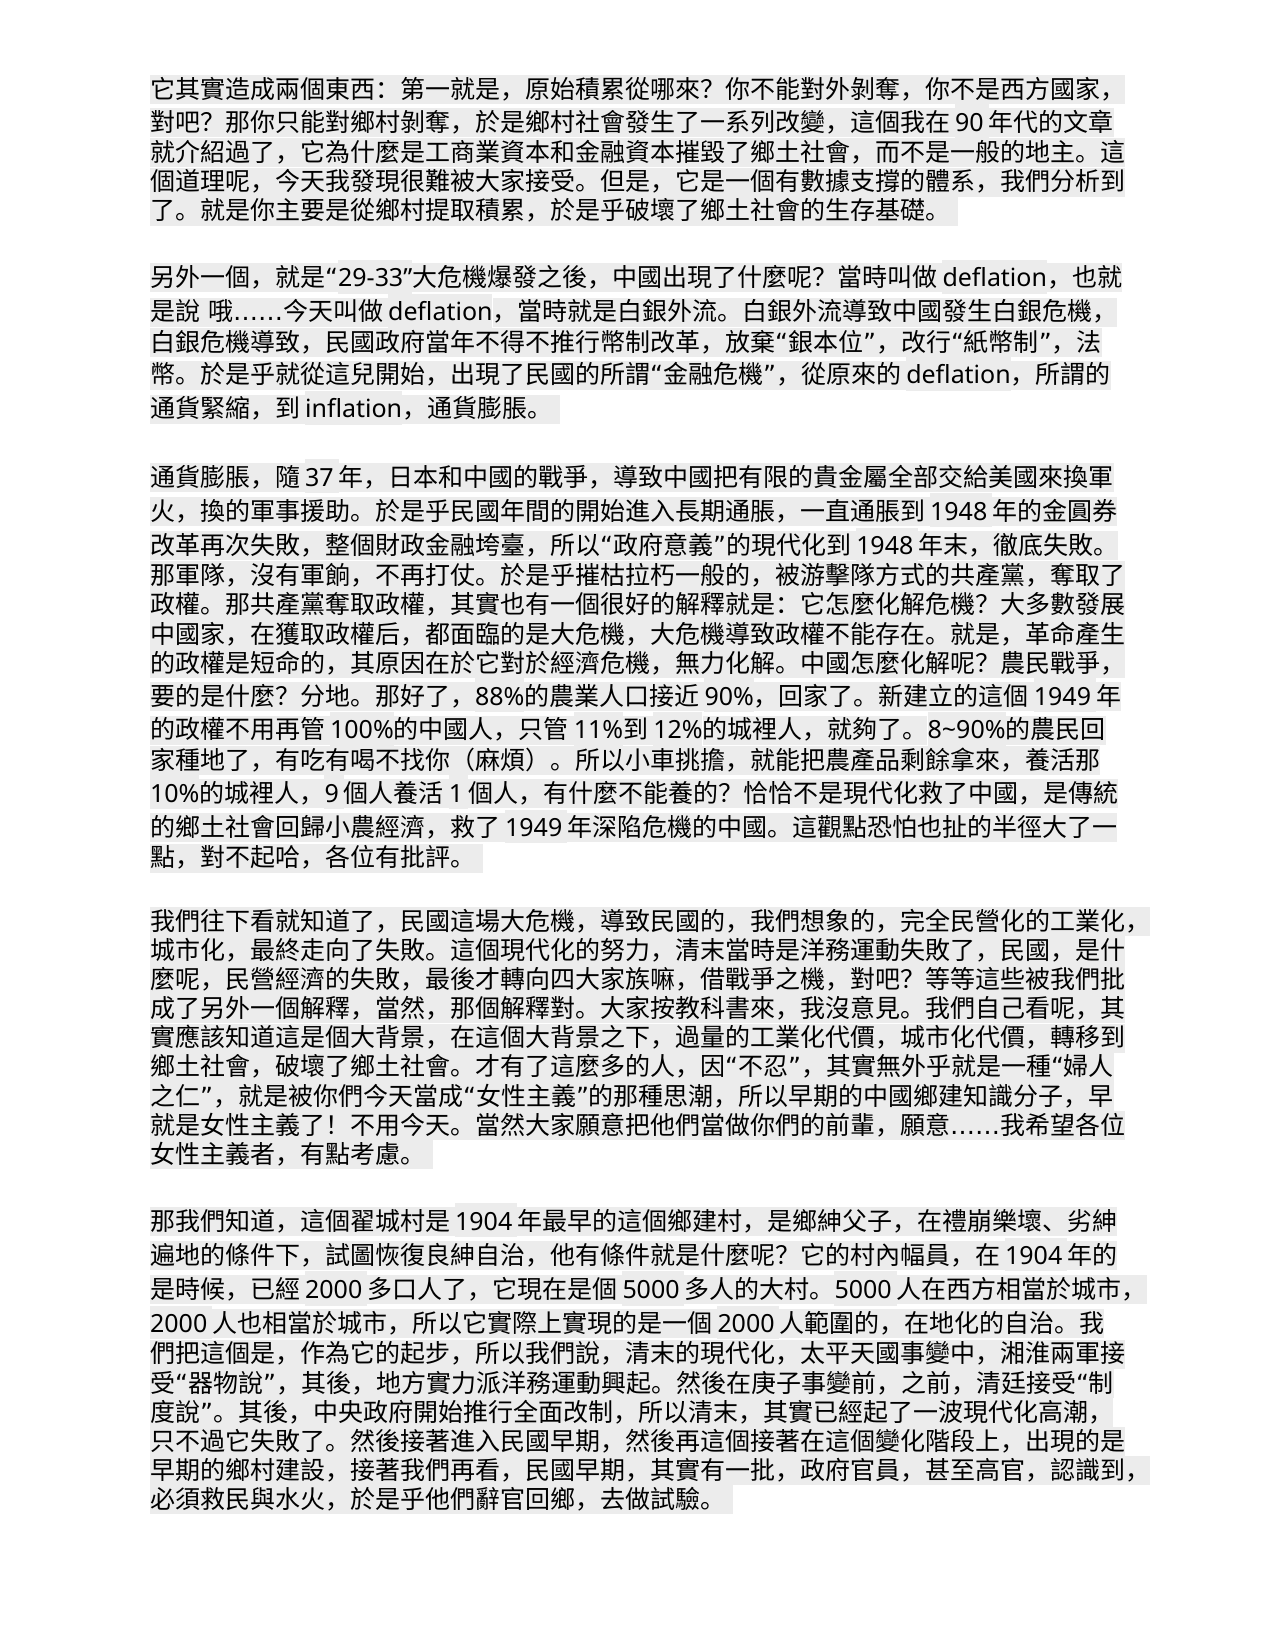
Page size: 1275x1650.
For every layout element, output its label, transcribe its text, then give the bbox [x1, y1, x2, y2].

text 贸易战是双输，而美国的手段和牌远比中国更多，一但开打中国只会更痛，而且根据温教授的成本转嫁论，我严重怀疑美国会通过金融将自身受到的伤害转嫁给中国，苦果难咽。 现在国内网络上不知何来的信心，光是今天股市基金纠纷跳水，身边的朋友都在骂娘。 大陆的媒体自大成风同时自卑到极点很久了，在各大视频网上各种外国人吹捧中国的视频多不胜数，令人摇头。至于环球时报，大陆盛传一句话，只有叫错的名字没有叫错的外号，人送外号叼盘时报，基本就是嘲讽这家报纸非常狗腿。官媒说实话，一惯如此，很多浮夸吹嘘不知是为了愚民还是为了增强民族自信，自习上台之后这种浮夸倾向就更明显了，只能摇头。 ………………………………………………………………………………………… 今天youtube的推送让我发现了漏看的15年温教授演讲，看完深受感动，因此忍不住将第一部分演讲的内容手打了出来。 而最令我感动的其实是第二部分的问答，只是时间有限，把第一部分打完已经耗光了精力。 ………………………………………………………………………………………… https://www.youtube.com/watch?v=8rcMqwqlNBw https://www.youtube.com/watch?v=pcKdUT90g3U 鄉村建設中的中國道路 特別是主流的朋友，對我們這3、40年的改革開放，持意識形態化的評價。我，沒有意見，我說那是您的工作，我的研究呢，只不過是把客觀的情況多多少少做點解釋。說的不對呢，多包涵，多批判。 我相信可能是接受了，特別是主流的朋友接受了，大家願意表示個什麼……但問題是在下一步，在這個生產過剩，在西方表現為因大危機而最終走向戰爭，而戰爭導致二戰最後把所有的生產過剩國家，在歐洲這個小小的半島型大陸上所形成的生產能力摧毀，二戰的勝利者是誰呢？恰恰是具有大陸的幅員遼闊優勢的國家，那就是美國和蘇聯。因為它可以把大生產形成的生產能力轉向內陸建設。 這兩個它行了，就變成二戰以後的雙寡頭地緣政治壟斷，這個地緣政治壟斷，導致所謂“冷戰”秩序。 這一系列的東西，今天仍然被我們的整個思想理論界延續著，並且作為一種“框框”，它很難脫的過去，於是乎從“冷戰”進入“后冷戰”，那就是91年蘇聯解體之後進入“后冷戰”，我們在“后冷戰”又有了20多年的經驗過程，那我們的知識分子們在幹什麼？當你們在強調知識生產的時候，有誰對這樣一個歷史的所謂“宏大變遷”做一個基本的解釋？以使我們的年輕人多多少少有點常識。麻煩就在於大多數人“以為”的那個知識生產，其實是反智的。 抱歉啊，我又……說過了，又得……請大家原諒。 那麻煩在於什麼呢，就這個即使你把這段時間用“冷戰”意識形態和“后冷戰”的意識形態做了一些似是而非的解釋，那往後呢？我們還能摸着石頭過河嗎？不能。 因為前面是什麽呢？是金融化的汪洋大海，金融化是虛擬資本，虛擬資本只有泡沫化，而泡沫化的虛擬資本是以“三性”為生存的特質的。它的基本東西是什麼呢，流動性，金融資本可以在0.6秒之間，完成結算。它的每筆金融虛擬資本的網上交易，可以以毫秒計算，因此它的流動性的那個快速的特點，導致任何實體經濟——資源經濟、自然經濟，無論你們怎麼叫，都在它面前敗下陣來，因為你太長，再短的實體經濟，也是漫長的。那因此，因為它可以流動性，所以它可以短時間內集中性，就造成了，派生出來的，就是流動性所派生的集中性和短期性，這就跟當年的資本主義批判者們所提出的老“三性”，寄生性而導致腐朽性和垂死性，和那個東西呢其實是一致的。傳統政治經濟學到今天的新政治經濟學的無知，是無法理解什麼叫做虛擬金融資本在今天這個社會上的“三性”。那好了，它變成了一個因虛擬資本的快速擴張，而形成了一個像汪洋大海一樣的，你的這麼一個，所謂“前方”，你還能摸石頭嗎？沒有石頭了。 如果說前面，就我們走向生產過剩的這個階段，你最後摸到的那塊石頭還是“羅斯福新政”。那在這之後呢？人家二戰之後，因二戰把所有的西方資本主義國家都打殘了，大家把黃金白銀都送給美國，於是乎美國佔有了全世界60%以上的黃金，它可以發行全球70%的貨幣。至今，它仍然是以70%的儲備貨幣，成為金融資本第一國家。你往前走，你走他那個路，中國要走金融化嗎？嗯？還是要金融化主導的全球化？我們跟得上嗎？看看我們的鄰國，無論是韓國還是日本，還是我們的兄弟台灣，哪個能走的進去？ 在這些問題上，我說我們看看我們21世紀的方向。所以我說，如何去激進化的看待我們的現代化，這仍然是一個大的話題。因此我希望在座的各位，承擔知識生產責任的知識分子們，跟我們一起來思考一下這些重大問題。特別是亞洲，我們是一個原住民的地區，或者叫原住民大陸。為什麼？因為太遠。人家推進殖民化的時候，雖然到這兒來了，但只殖民化了一些小經濟體、小國，比如說亞洲，完全被殖民化的只有菲律賓一家，它被殖民化了400年。日本呢，是打到了，但是日本至今仍然是100%的原住民，韓國100%，整個朝鮮半島100%的單一民族。中國大陸儘管50多個民族，但它是一個原住民的大陸，它並沒有像經歷了殖民化的老俄羅斯，它把各種各樣的少數民族，它遷移。我們是原少數民族仍然在原來的聚居地，我們是原住民的大陸。整個亞洲大陸，包括印度南亞次大陸全部在內都是原住民，你沒有經歷過殖民化，你怎麼可以參照殖民化國家的那些經驗，來改造你自己？！有本事你先把你的人口95%送到太平洋，你再學美國、加拿大、澳大利亞，人家是原住民人口不到5%，包括巴西、阿根廷等等，這些殖民化大陸的這些國家，原住民人口基本上，消滅完了。它才有現在的這些，所謂制度，你再激進，你能把你的原住民都送到太平洋裡去嗎？不僅不能，我們未來還得是15點幾億人的原住民人口，到了那個頂點才能緩慢下降，但就是再下降，你也降不到10億以下。所以各位年輕的朋友，我們這一代人做夢，好不容易算是到了夢醒時分。你們，不要沿著我們的夢魘之路，繼續做下去了。 如果我們真的想像西方那樣，你們今天腦子裡都裝的那些普世話語，先得說，是不是打算先從自己做起，先自裁，我們先把我們的人口減少，到剩下5%，然後你就可以按照那個路走了，前邊這個所謂摸著石頭過河，摸到現在，全球化怎麼全球化？金融化怎麼金融化？少數精英朋友們已經兜里裝著綠卡或者乾脆老婆孩子全送出，他們是裸商裸官裸教授。你們當然也可以裸一把，對吧？這些裸奔出去，這也可以；但是，不太容易。 而因此，我們才說在這百年的激進化的，所謂過程中，有些不那麼激進的人試圖走一條另類的路。那，上一代人走了，我們這一代人呢，試圖有所繼承，有所揚棄，也有所發展吧。 這樣，我歸納一下，我說如何看，我剛才講的那些觀點，我說，1950年代以前，它只不過是一個完全沒有治理能力的被破壞的傳統大陸國家。1950年以後呢，它其實是一個通過所謂“civil war”，我們叫做三次土地革命戰爭，同時也叫做三次獨立戰爭，或者叫國內革命戰爭，哈，你用革命意識形態解釋，它就是革命，你用一般的意識形態解釋，它就是主權獨立的過程。那這三場戰爭打出的結果呢，是一個相對而言，沒-有-嚴-重-外-部-性的主權國家。 我最近在可能會……人老了嘛，你就要出點東西了嘛，所以我最近會出一個，關於發展中國家為何深陷發展陷阱不能自拔，誰也跳不出來，是因為，大多數發展中國家，形成國家政權的過程，形成這個主權的時候呢，它是交易形成的，你們今天大家都相信的“市場經濟解決一切”。 那，當交易形成主權的時候，就交易出了主權外部性，是負外部性；這個負外部性，就往往導致維持主權的經濟資源，被跨國公司佔有，這是大多數發展中國家普遍存在的問題。 於是乎這個所謂“主權負外部性”就使得維持主權的成本仍然是一個交易過程，就是說，當你自己不能支持你的所謂現代財政、現代政體的時候，議會道路啊，總統制啊，然後國防軍制啊，然後這個高等教育西方制啊等等，這些東西這是高成本的。這套高成本不能支持呢，只能拿西方財政，所以大多數，現在被作為“model”的國家，三分之一以上財政，是宗主國給的，不給，就垮；那給的條件就是“聽話”，按我說的做。 因此多數發展中國家之所以爬不起來的原因，就在於它在形成主權的時候，沒有經過慘烈的革命。而中國這個大陸上，它恰恰經過慘烈的革命之後，它形成了一個主權，曾經一度，是去外部性的，現在，當然慢慢在恢復外部性，這個另外再說，這個容易說錯話，所以我們先把它放下。 我們只是告訴大家呢，其實，如果我們看，這個百年的鄉村建設，是伴生著一個非常複雜的，中國形成國家治理主權的這樣一個條件，以及這個條件變化的過程。 那我們把它歸納為三次，我們說呢，早期的，有這個清末民初，也就是說，清朝所形成的傳統國家政權，解體，而民國，試圖照搬西方的國家政體，尚不能成立的這個階段，恰恰是禮崩樂壞，然後鄉村社會，就是一片衰敗。在這種情況下，有以實業救國，或者是以教育救國，或者是以科技救國，但這些救國論基本上是“自上而下”，那主張平民化的鄉村建設恰恰是個“自下而上”。所以它今天被中國這個復興之路國家博物館加了一個展板，叫做“其他救國路線”，指的就是這些打算“自下而上”的，那這部分，我們把它編成了鄉村建設的，這麼一個三次歸納，所以這裡邊做了三次歸納。 第一次是實現它的官民合作，1904年清末起於這個河北的定縣翟城村，遭逢亂世而又鄉村出面維護村級自治，而村自治呢，本身是幾千年的傳統，因此呢，是鄉紳，或者今天我們叫鄉賢了，我們看最近，中宣部部長講，鄉村復興的時候，文化復興，開始講鄉賢治理等等，這些東西呢，（19）04年清末就已經開始，形成了一個起步，那它興于1920年代，其實那個時候20年代什麼呢？民國開始了軍閥混戰，地方割據，在軍閥混戰、地方割據的情況下，都要從農村更多的提取，其實那個時候兵匪一家，過兵如過匪。大量的，所謂“禮崩樂壞”在鄉土社會的發生，是因為良紳，不可能應付兵家的需求，於是乎就“劣紳化”，“劣紳化”就把良民逼成刁民，一旦鄉村治理的鄉賢變成了劣紳，老百姓就變成刁民，這個東西就是鄉村社會的徹底破壞了，那這個時候就有一批人，出來利用當時的地方割據，形成了割據條件下的鄉村建設實驗。這是當年，一直到二戰以後，華西試驗區是最後一個被這些鄉建知識分子所主導的試驗區。它1949結束，這個時候呢，就結束了。而這個早期的鄉村建設的主要骨幹梁漱溟，他沒打成右派，但是，相當于右派吧。晏陽初流亡海外，在菲律賓搞個IIRR。盧作孚自殺，陶行知病逝，黃炎培幸免。因此現在，這個社會上，中華職教社仍然在開展活動，其他的有名無實了。比如像晏陽初研究會，梁漱溟研究會等等，都有，但是，只是勉強維持一些認同這個思想的老同志們，開展一點小活動。 第二次呢我們說，其實是沒有鄉建派的鄉村建設，因爲1950年你實現了跟今天大包干一樣的小農經濟，小農經濟這個分散社會，是無力抗禦任何資本的剝奪的，而我們在1947年就定下來，只要1949建國，你要搞的是民族資本主義。這點呢，當年是清楚的。到1953年呢，大家說社會主義改造，從那兒認爲是進入社會主義，錯了。其實1953年中共中央講的很清楚【我們要搞的是國家資本主義】所以你49年到53年之間是民族資本主義。1953年以後呢，一直到後來叫做國家資本主義。整個，是一個從私人資本的原始積累到國家資本的原始積累，這樣的一個過程。在這個期間，面對高度分散的小農，都有交易費用問題。因此國家主導，形成鄉土社會的組織建設、制度建設，是個必然，如果你懂點傳統政治經濟學用這個東西作爲工具來分析，我們就可以這樣歸納，這段時間的曆史。如果我們另外一個理論也可以歸納出另外一個脈絡，這個無外乎就是，我們借用西方的理論拿來做了點歸納。哪個對哪個錯其實大可不必爭，都不是科學，所以我不堅持什麽，我幹嘛要堅持呢？它不是我們自己的東西，我不過就是借來做了點分析而已，因此我迴避現在所有理論界的鬥爭，誰打我我立刻趴下，告訴你我不值得打，你對了不就完了嗎？我自己不認為我的對啊。當然也出了些書，也發了些文章。你當教授嘛，要不你怎麼能評得上今天的所謂二級對吧？你總得弄，所以這事就是，就這麼弄。對不起。 那我們接著看呢，在這個過程中間，官方主導。從52年毛時代開始，就是在抓農村的組織建設和制度建設，無論是當時的合作社，還是流通體制建設，都跟早期鄉建派們所主張的內容差不多，我甚至應該告訴大家，其實早期鄉建派在40年代做的鄉村建設，重慶也在做，延安也在做，延安是共產黨主導在做，重慶是晏陽初拿了美元在做，做的什麼呢，其實一樣啊。無外乎就是合作社為載體，實現良治，就這些東西，如果你再往前，30年代說，你看無論是宛西的自治還是鄒平的自治，做的也是一樣，基本上都是以合作社為載體，綜合性合作社為載體，實現一個鄉村良治，就這些東西。所以延續下來，到50年代，鄉村是否有可能實現良治，可能啊。因為民眾已經被廣泛動員了，這個世界上幾乎找不出任何一個發展中國家可以全民實現動員的，之後到那個年代，你們注意，中國是婦女就業率全球最高的，接近100%。我們現在的制度遺產導致我們今天婦女的就業率仍然高達84%，全世界第一，哪兒找去？為啥呢？其實無外乎就是當年你們的奶奶們參加了“識字班”。現在大家說起來，你們到老解放區就知道什麼叫識字班，是個識字班，就是解放婦女的。我們把這些東西看起來，你就知道，當一個可以無償得到財產的革命被大多數小資們都接受的時候，那，大家就都被動員起來了。至於這個革命過程中，是否有血腥有暴力，請問這個世界上哪個革命沒有？難道美國的南北戰爭，不是有大量的姦淫擄掠，殘害無辜？不都有嗎？今天我們的很多…嘿嘿…朋友們，當然，我理解你們的於心不忍，想用今天的你我，去重寫昨天的故事。這也算是一種解釋，請你們包容，希望大家以同樣的態度，包容我們。好了，在這個過程中間，我們知道，從50年代形成的組織建設，一直延續，延續到這個國家的工業原始積累完成，什麼時候完成的呢？70年代。當它完成之後，開始進入大生產不再需要從農業提取積累的時候。 農村又恢復了什麼呢，1980年的大包干。大包干的事，和1950年代是一樣的。所以毛和鄧做的事並沒有本質差別，鄧1949年~不是，毛1949年50年給農民分了一回地，鄧1980年又給農民分了一回地。有差別嗎？當然，也可能說有，意識形態可以作不同的解釋。我們說呢，純從財產關係的角度來說，是一樣的。在這個之後呢，又恰恰形成了一次，分散農民，重新做再組織化，再制度化，這兩個東西，又變成了和50年代差不多的東西。只不過，那個年代，資本的力量尚不夠強大。今天，三大資本，力量足夠強大，也因此，我們可以說，當年，你可以有龐大的官方力量推進沒有鄉建派的鄉村建設。今天呢，我們打算自下而上的做，就尤其困難。所以很多人問我說，溫鐵軍你為什麼一天到晚老是微笑著？我說，因為我面對的困難太多，只好微-笑-以-對。你還能怎麼樣呢，你哭？那不是一個男爺們應該的事啊，所以只好笑著。那我們看，我們這個民間為主的，鄉村建設。不僅面對著國內三大資本的崛起，乃至於三大資本過剩，向鄉土社會轉嫁成本的一個歷史過程。 我們也面對著，中國不得不加入全球化，而在全球化條件下，又是全球過剩資本，向資源經濟、實體經濟轉嫁代價，這個代價轉嫁，就被我歸納成了。我到高校工作十年，我就歸納一下這十年，快退休了，歸納一下我的理論到底是什麼。我說叫做，【成本轉嫁論】。它對接的什麼呢，往上對接的是沃倫斯坦的所謂【世界系統論】，或薩米爾·阿明的那個，所謂【依附理論】。這往上加了這兩個東西，它就基本上算是這個半個多世紀的一個思想傳承。當然我不敢這麼太……過，說過了就容易挨批。但總之呢，我們得看到。 其實在金融資本階段，世界金融資本的主導國家已經形成了金融資本的新秩序，形成了一個新的金融資本的核心。這個和沃倫斯坦的理論體系，早期的那個產業資本階段的核心，是有差別的。金融資本階段的核心，已經在2008年華爾街金融海嘯所引發的全球大危機中鍛煉成熟，並且形成了核心。什麼呢？就是1年之前，去年10月份，西方6個主要金融資本經濟體，聯合形成的貨幣互換協定。任何一個國家，這六個體：美國、加拿大、東邊日本、西邊英國、再加歐盟、再加瑞士。這六個，任何一個國家發生所謂，短期的流動性短缺，在沒有其他國家來“背”他，幫他背書的情況下，都會因流動性短時間的短缺，而發生金融危機。但現在，彌平了，為什麼？所有其他國家，你們的流動性，都等於我的流動性。這個協定，非常關鍵。然後是什麼呢？就是以你，沒有流動性短缺的國家的利率，來向我支付。那就意味著，我完全可以隨時燙平金融資本階段，因流動性短缺而發生的金融危機，於是乎，新核心形成，在它之外的，就是所謂“半邊緣”。你認同我的普世價值的意識形態，按我的要求構建你這個國家的制度，那就叫做“金融無邊疆”，我隨時可以來，把你的資源產生的收益，歸我佔有。在這種條件下，你可以作為半邊緣，或者叫做半核心，那取決於你的實際大小。而剩下的，不認同的，像中國這樣的，仍然構築金融高邊疆的，當然現在他也在慢慢的降低，甚至準備……放開。仍然構築的，你用你自己的本幣，來貨幣化你的資源資產；用你自己的資本市場，來資本化你的產業經濟的這些國家，你就叫做，一定得被邊緣化。如果你們成了，這個世界沒秩序了，金融資本的核心就會崩潰。所以，你們看到的所有的大片，其實背後都有一種“危機感”。……它什麼時候崩？只要你撐住了，它一定崩。麻煩就在於，我們現在，撐不住。好了，這些也不多講，這個講起來太複雜。但總之告訴大家，只要你在這樣的一個全球化的代價之下，它的成本會不斷地向你轉嫁，那你的實體經濟和資源經濟就很難維持。除非，你形成了一個自下而上和自上而下的，這兩者之間，能夠良性互動的，叫做善治。 它是否就是今天，西方給定的，這套普世話語？我，說不好，但總之，我們在試。所以，我們看，這個當年知識分子們他們做的事情，這個，大家看現在這張照片，這就是我們05年的這個鄉村建設的會議。當然，現在比當年早期人要多得多啦，我們現在成千上萬的青年學生加入其中，200多所高校，大概已經加入到支農活動中的青年學生已經20多萬。那，這個，歷史上前所未有的這種動員，形成的這樣一種運動，我們繼承的仍然是前輩的思想，晏陽初講：【我們不願安居太師椅上，空作誤民的計劃，才到農民生活里去找問題，去解決問題。我們希望拋下一切東洋眼鏡、西洋眼鏡、都市眼鏡，換上一副農夫眼鏡。】，因為農夫眼鏡現在是最大程度的接受轉嫁代價的那部分群體，就是換一副他們的眼鏡，才能看清楚這個世界，它的成本是怎樣逐級轉嫁的，遞次轉嫁到鄉土社會。那，在這種情況下，我們的知識生產，我們的教育，被當年的陶行知早就批評過了—— 他說：【中國鄉村教育走錯了路！他教人離開鄉下向城裡跑；他教人吃飯不種稻，穿衣不種棉，做房子不造林；他教人羨慕奢華，看不起務農，他教人分利不生利；他教農夫子弟變成了書呆子，他教富的變窮，窮的變得格外窮；他教強的變弱，弱的變得格外弱。 】 （19）26年，當年陶行知先生的教誨，今天，不知道還適不適用，我們，反正還是記得的好。 那在我們這些人中間，有的已經去世了。這個就是當年，到各個高校去發動青年下鄉的劉相波（1968-2011），他不願意人家叫他老師，所以他就把劉老師改成了“劉老石”，他願意做一塊鋪路石，他說【青年是用來成長的，老師卻是用來犧牲的。】 在座的，我們有梁漱溟鄉建中心的年輕人，他們就是他的傳人。他呢，天津青院的老師，被青院的老師們叫成“劉老講”，因為老下鄉，所以沒有“paper”，所以不能提副教授，長期老講師。最後實在沒辦法，到我這來讀博士，想……想給他改換門庭。結果，讀博士期間去世了。雖然我仍然是微笑的在說他，但其實為失去這樣一個助手呢感到非常沉痛；但是，我相信……他也跟我一樣，其實每天都笑著。我們往下在……再就是對所謂的第一次鄉建的概括。 （19）04年到（19）49年，差不多有小半個世紀的鄉村建設。它其實是當時，這個國家的混亂狀態，那我們所謂，和一般的所謂“救國理論”不同的是我們堅持“救民”，不是今天的，是百年來的它的一個，一向的一個……一個目標。它就是說，只能做平民化自下而上的那種鄉村建設。我們在中國，越來越多的承載全球危機、轉嫁成本，於是乎就越是，就是梁漱溟說的【他毀，遠遠不如自毀】。越多的接受全球化成本轉嫁，就越多的出現自毀。這個辯證關係，其實仍然是這樣的。那這個過程中間，你所做的努力，未必都是成功的。往往可能大家，眼淚多餘歡笑，但那又有什麼？千萬不要庸俗的把井蛙眼裡的成王敗寇，當成是真實的歷史。這點呢，我是，特別提醒一下。 那鄉村建設，當年，民國年間有600多個團體，1000多個試驗區。我們今天還達不到當年的那個規模，但是，也還算是有點，成績了吧。 那我們現在呢，把這個張謇當時在南通所做的南通試驗，歸納入到最早的鄉村建設試驗。它是一個，完全在地化的試驗過程，它把所有產生的收益。其實我們今天做的另外一套理論體系，我們叫做“總租”理論。它無外乎是，把所有，這個地區，形成的，所謂產業收益，全都用於當地的福利建設、教育建設、基本建設等等。因此呢，張謇早年的南通試驗區，相對來講，我們把它叫做“縣治”的成功。同理，盧作孚在重慶北碚鎮，所做的北碚實驗區，叫做鎮治試驗。梁漱溟在鄒平做的，我們叫做村治試驗。無外乎是縣、鄉、村，三級的治理試驗，它為國家治理，提供了基礎。因此我們現在之所以能拿到“國家重大”，就在於我們強調國家安全的治理基礎，是鄉土社會。那當年，這是，這個，早年這個南通試驗區的一些情況。這個張謇就是欽定第一甲第一名的清末狀元，他後來當了部長，然後辭官回鄉，回到南通，建立了南通試驗區。這個，整個大的鄉建，當年的背景，其實有很重要的情況請大家注意，其實“29-33”大危機對中國當時民國正在蓬勃興起的現代化，也就是“工業化+城市化”，是一個非常重大的挑戰，是因為‘黃金經建’這是民國史上非常有名的，這個十年發展過程。 它其實造成兩個東西：第一就是，原始積累從哪來？你不能對外剝奪，你不是西方國家，對吧？那你只能對鄉村剝奪，於是鄉村社會發生了一系列改變，這個我在90年代的文章就介紹過了，它為什麼是工商業資本和金融資本摧毀了鄉土社會，而不是一般的地主。這個道理呢，今天我發現很難被大家接受。但是，它是一個有數據支撐的體系，我們分析到了。就是你主要是從鄉村提取積累，於是乎破壞了鄉土社會的生存基礎。 另外一個，就是“29-33”大危機爆發之後，中國出現了什麼呢？當時叫做deflation，也就是說 哦……今天叫做deflation，當時就是白銀外流。白銀外流導致中國發生白銀危機，白銀危機導致，民國政府當年不得不推行幣制改革，放棄“銀本位”，改行“紙幣制”，法幣。於是乎就從這兒開始，出現了民國的所謂“金融危機”，從原來的deflation，所謂的通貨緊縮，到inflation，通貨膨脹。 通貨膨脹，隨37年，日本和中國的戰爭，導致中國把有限的貴金屬全部交給美國來換軍火，換的軍事援助。於是乎民國年間的開始進入長期通脹，一直通脹到1948年的金圓券改革再次失敗，整個財政金融垮臺，所以“政府意義”的現代化到1948年末，徹底失敗。那軍隊，沒有軍餉，不再打仗。於是乎摧枯拉朽一般的，被游擊隊方式的共產黨，奪取了政權。那共產黨奪取政權，其實也有一個很好的解釋就是：它怎麼化解危機？大多數發展中國家，在獲取政權后，都面臨的是大危機，大危機導致政權不能存在。就是，革命產生的政權是短命的，其原因在於它對於經濟危機，無力化解。中國怎麼化解呢？農民戰爭，要的是什麼？分地。那好了，88%的農業人口接近90%，回家了。新建立的這個1949年的政權不用再管100%的中國人，只管11%到12%的城裡人，就夠了。8~90%的農民回家種地了，有吃有喝不找你（麻煩）。所以小車挑擔，就能把農產品剩餘拿來，養活那10%的城裡人，9個人養活1個人，有什麼不能養的？恰恰不是現代化救了中國，是傳統的鄉土社會回歸小農經濟，救了1949年深陷危機的中國。這觀點恐怕也扯的半徑大了一點，對不起哈，各位有批評。 我們往下看就知道了，民國這場大危機，導致民國的，我們想象的，完全民營化的工業化，城市化，最終走向了失敗。這個現代化的努力，清末當時是洋務運動失敗了，民國，是什麼呢，民營經濟的失敗，最後才轉向四大家族嘛，借戰爭之機，對吧？等等這些被我們批成了另外一個解釋，當然，那個解釋對。大家按教科書來，我沒意見。我們自己看呢，其實應該知道這是個大背景，在這個大背景之下，過量的工業化代價，城市化代價，轉移到鄉土社會，破壞了鄉土社會。才有了這麼多的人，因“不忍”，其實無外乎就是一種“婦人之仁”，就是被你們今天當成“女性主義”的那種思潮，所以早期的中國鄉建知識分子，早就是女性主義了！不用今天。當然大家願意把他們當做你們的前輩，願意……我希望各位女性主義者，有點考慮。 那我們知道，這個翟城村是1904年最早的這個鄉建村，是鄉紳父子，在禮崩樂壞、劣紳遍地的條件下，試圖恢復良紳自治，他有條件就是什麼呢？它的村內幅員，在1904年的是時候，已經2000多口人了，它現在是個5000多人的大村。5000人在西方相當於城市，2000人也相當於城市，所以它實際上實現的是一個2000人範圍的，在地化的自治。我們把這個是，作為它的起步，所以我們說，清末的現代化，太平天國事變中，湘淮兩軍接受“器物說”，其後，地方實力派洋務運動興起。然後在庚子事變前，之前，清廷接受“制度說”。其後，中央政府開始推行全面改制，所以清末，其實已經起了一波現代化高潮，只不過它失敗了。然後接著進入民國早期，然後再這個接著在這個變化階段上，出現的是早期的鄉村建設，接著我們再看，民國早期，其實有一批，政府官員，甚至高官，認識到，必須救民與水火，於是乎他們辭官回鄉，去做試驗。 其中比較著名的是第一個臨時大總統黎元洪，它的秘書姓孫，就到了定縣，發現了翟城村這個村治樣板，於是乎他整個定縣推廣，到1914年，民國之初的第三個年頭，定縣就成了民國的村治模範縣。接著大家看，孫中山的秘書，叫黃展云，他是國民黨的省委書記，福建省黨部書記辭官不做，到福建長樂，現在叫長樂市長樂營前村，去做這個營前模範村。他的做法和張謇一樣，無外乎是把營前村這個村域範圍內，它兼併了周圍兩個村，形成的所有收益，用於本地的社會開支，非常穩定，但他被人構陷，接著，也就把他的權利剝奪了。那第三位是，馮玉祥，他的副官，實在這個河南信陽，創辦的是這個村治試驗區，也相對來講還算是比較成功吧，因為周圍那地方，“三不管”地方，土匪橫行能實現村裡的自治就已經不錯了，但因為他得罪了當地官匪一家、兵匪一家的勢力，於是他被暗殺了，然後那看過他這個地方，幫他搞過的梁漱溟，就當時馮玉祥，中間呢有一部分是韓復榘，韓復榘叛變了馮玉祥，投了蔣介石，被任命為山東省主席。他治理山東省，用的是梁漱溟從宛西拿來的經驗，形成的是鄒平試驗區，我們如果看民國早期這個政府以善治為目的而推行的割據條件下的的制度試驗，都是以鄉村的，在地化治理為主要內容的。那好了，我們看，這是黃展云，在福建長樂，這就是他當年，早期建的這個商業街。就跟我們現在地方政府搞招商引資開發的情況是一樣的，所以他建立的一個營前模範村，只不過它的收益，留在當地了，不是被剝奪，被資本佔有而已。 那宛西試驗區，以及其他的這些試驗區，包括延安，所以下邊加了句話：1940年代，延安和重慶都在農村成功的開展了，減租減息為前提，綜合性合作社為載體的鄉建運動。不論何種意識形態，什麼黨派，到鄉土社會，你要面對的是，傳統鄉土社會，方子，只有一個，意識形態，你們可以規避。那鄉村建設的主要流派，客觀評價，大家可以查書，有大量的各種各樣的解釋。那接著我們看，像鄉建中的一個，非常重要的一個部分。那接著我們看，像鄉建中的一個，非常重要的一個部分，就是梁漱溟當年所做的事情。今天你們看，我們很多地方政府搞得辦公大廳，把多個部門集中到一塊兒。這事，梁漱溟30年代早就干了，這就是他當年的，合室辦公，整個縣的所有部門集中到一間屋子裡邊，就在這辦公，別讓老百姓跑那麼多衙門，這當年就干了。它的所謂村治試驗的成果，他跟毛澤東在延安，有過徹夜長談。到底如何建國，如何維持中國這樣一個“並非西方意義的階級社會”的社會存在，這個當年他們就談過。所以我們很那說，毛澤東完全是按照你們今天所說的意識形態，西方所謂共產主義意識形態來操作，很大程度上，這些交流都是有用的。那我們再看，當時的，其他的，各地的鄉村建設，這個圖片是，也跟我們今天一樣，為了訓練青年人，就是當年盧作孚在北碚辦學校，組織民團中的青年，讓他們去鍛煉體魄，去參與各種公益活動，去勞動。 這些事情呢，在當年都已經是廣泛開展了，那接著我們看，這個，中國工業化，就是，進入新的一輪工業化，是從1950年開始的，因朝鮮戰爭，給中國，天上掉下個林妹妹，蘇聯人把，重工業、裝備工業，轉移到了中國，就中國突然就在不能有工業化條件下，突然有了那就……對不起啊，稍微加快一點[主持人遞了張字條]。就那個年代呢，為了“方便”從農村佔有剩餘，推進了農村的組織化，所以你們看，後來，知道工業化完成，才對農村“去組織化”，就是當代的改革叫做“去組織化”，而50年代的改革叫做“農民的組織化”，直到高度集體化的這種高度組織化。目的，在於服務于國家工業資本，方便的從農業提取剩餘，所以你們怎麼解釋，經濟的過程其實就是這麼簡單。額，意識形態可以解釋成不同，所以溝口熊三先生有一句很著名的分析，解釋當時的，民國年間的鄉建和新中國建立以後的制度建設。他說：【兩條道路雖然在中國是否存在階級這一革命的基本問題上，是相互對立的，毛和梁在這個問題上有對立，但在建立新中國的局面下，卻顯現出猶如兩根稻草被捻成一根繩子般的協調。】這個講的很清楚，所以毛當時讓梁（19）50年到四川去觀摩土改，梁在那兒，一去以後大喜過望【當年我們要做的事情你們都做了。】所以梁當時是擁護毛的土改政策，他在合作社組織化向城市做【過大】的剩餘貢獻上，跟毛發生了衝突。但在此之前，在土改問題上，它是一致的。 那我們看，這兩張圖，其實表達的是民國和新中國這兩個不同的原始積累。最大的不同就在於，1950年以後完成了工業化最難過的那關，就是資本的原始積累，形成了工業化大生產，那就進入了福特主義和凱恩斯主義這個階段，那我們看這個階段，其實也靠了四次外資，但大多數發展中國家外資進入都導致這些國家出現嚴重的外債，要麼就不還，不還就導致國際關係破裂，要麼你還，就陷入深重的經濟危機之中——中國是怎麼過來的？我們每次外資，都導致經濟危機，經濟危機都向農村轉嫁，所以共三次上山下鄉，每一次都是城市危機不能就業，把不能就業的年輕人送到農村去。我是第二批，1968年下鄉的。我們算下來呢，這三次上山下鄉，我們從城市向農村轉移了4000多萬不能就業的勞動力。到1980年以後，這些人得回來，城市又遭遇危機，1980年大危機發生的時候，我們當時叫做待業青年。總數多少？4000萬。 歷史是驚人的相似，毛時代，有4000萬知識青年下鄉，鄧時代一開始，就4000萬待業，其實就是失業。這個世界上，西方國家，任何一個，挑出來，可曾有過4000萬以上的失業？我們有，我們不僅有這次，就是當鄧不能再用上山下鄉解決青年失業的時候，我們4000萬待業。接著，就是8~90年代的4500萬國企職工下崗，也叫待業，其實就是失業，但你就是這個叫法，因此，我高度評價做意識形態工作的同志他們的成就。 那接著我們說，其實，我有本書叫《八次危機》，去年出版的，就把中國，從1950年以來，60年的發展過程，歸納做八次週期性的經濟危機，有關文章，現在已經開始被翻譯成其他的文字，人們開始去理解了，啊，鬧了半天，它並不特殊。它只是一個，因大量引入了外資，而不得不還債，因還債引發赤字，因赤字引發投資不足，投資不足引發不能就業，怎麼解決的問題而已。我們解決就是因為有龐大的農村，承載了危機代價，他是一個“labor庫”，就是一個勞動力蓄水池，城市是一個“capital庫”，資本池，資本池的代價，不由資本自己承擔，而是轉嫁給了其他，這就是中國所謂成功的，秘密。並不奇葩，無他，但轉移了而已。好了，那我們看近當代，50年到80年，難道不也是，在這個你們看，0這條橫線之上下，出現過多次劇烈波動，幾乎每一任領導上台，都會遭遇到一次經濟危機，只不過，被我們，這個意識形態工作的同志把它解釋成了從一個勝利走向另一個勝利。這也對，到處鶯歌燕舞啊，那實際上呢，我其實覺得，你能度過危機，本身就是可貴的世界經驗啊。這才是中國人真正值得拿到世界去自豪的東西，為什麼我們不說？ 這我也覺得奇怪，當然，留給年輕人哈，慢慢你們去說。所以我說，每一次波動，你看都是類似的，那我們把它解釋，這是每一任領導人，他都會遭遇到一次波動，但這個時候因為你已經有工業化了，可以用大生產所形成的的資本投資能力，來解決經濟危機。這些我們就不多說了，但這個過程中間形成的是，中國工業，城市工業如何從農業提取原始積累，這些書上都有，大家有興趣把《八次危機》找來一看，全都有，這不多解釋了。 那我們說呢，講講這個建國以後第二次鄉建的內容。我們說80年，鄧小平恢復了農戶經濟之後，今天你們看到的有關發展組織故事，其實就是當時如何做組織創新、制度創新的。當然大部分人納入主流之後，就不再講這個真實的故事了，變成了一個如何附和我們現在到處鶯歌燕舞的說法。 那這個，其中還有另外一個故事就是，世界銀行介入到中國農村改革，這件事情呢，我是參與者，因為我當時是世界銀行代表團的翻譯，然後兼中國項目組的成員，我負責檢測和評估，最後基本上都糊弄過去了，那就，成功啦。所以中國的世界銀行項目，是，它在發展中國家最成功的，因為我們的數據符合它的要求。所以我後來在做這套玩意兒的時候呢，駕輕就熟。那我們的核心內容就是組織創新、制度創新，跟我們的前輩做的是一樣的。所以88年我們做試驗區的時候，就是把前輩的資料：梁漱溟、晏陽初。他們怎麼做的，從北京圖書館複印過來，放在我們的資料位裡邊。準備當我做不動的時候，我們做個比較。所以那一波的鄉村建設其實講的很清楚的，具體的試驗進程如何如何。今天大家熱議的很多問題，我們都討論過了，也都試驗過了，經驗教訓都是清楚的，是不是大家接受，另外再說吧。所以我這一段就，放過去了。 接著講，新世紀中國加入全球化以後的鄉村建設。你們知道2001年對中國來說是個大年，對我們的同胞台灣來說也是個大年。因為這一年，2001年中國大陸、中國台灣在同一個半天，相隔一個茶歇，加入了WTO，納入了全球化。那就是，共同承載全球化的成本轉嫁的。 那我們開始呢就，從這一年開始，重啟了自下而上，依靠民間力量的鄉村建設。今天這個鄉村建設，今天已經發展成了一個非常廣泛的社會運動 。大家可以看，這些都是些logo，我們這個鄉村建設這些小單位都有logo。大家都認同我們這個“大鄉建”，儘管每個單位都是獨立註冊的。 那我們說呢，我們搭建了一個“四無”平台，沒有領導班子，誰是領導，不知道--我不是哈，我只是一個facilitator；那……沒有上級組織；那……我們沒有人固定去做籌資，我們也沒有紀律約束，進退自如，愛來就來，愛走就走，沒人約束你。所以這個，我剛才為什麼講大眾民主，你要有這些，所有這些東西都有的話，你會自覺不自覺地走向精英專政，都沒有，你才有可能大眾，自由參加，真正的自由在我們這兒。接下來，我們說，我們倡導大眾民主，我們講的什麼呢，多元文化，講究包容不爭。我從來不說誰對誰錯，我很多同事就是，溫老師，就是因為你，不說這個事情對錯，才弄得大家議論紛紛，長期議而不決。我說“那就對了”幹嘛要說對錯？每人都有自己的利益，就算他不那麼光明，又怎麼樣呢？哪個小資不得腌腌臜臜一把。那些人又總有點，燈紅酒綠，難免，對吧。所以我說包容不爭，然後就是進退自由啦，然後就是“道法大同”。因為你總有點向善的理念吧，於是道法大同就是我們的理念了。這樣看呢，它就變成了一個廣泛的社會運動。這些，那我們看這些呢，其實就是大家在各地做的事情，就不多解釋了。 那我們現在呢五個主要內容，第一個，就是，在農村開展生態農業，搞合作社；接著就是城鄉良性互動在城市建立消費者的有機消費合作；接著是打工者融入城市的服務中心；再有呢就是動員成千上萬的青年學生，讓他們下鄉支農；最後一個呢是，如何復興農村文化。這五大系列，構成現在的全國，中國大陸上的大鄉建系統。這就不多講啦，農民工的問題啊等等這些不多講了[主要是演講時間不多了]。 那，具體的呢，這是我們在村裡邊開國際會議，在村裡頭辦學校等等這些。當時，如何，發動農民，其實這個又跟我們前輩做的鄉村建設又一樣了。當年梁漱溟、晏陽初都說，我們下鄉來，要搞農民運動，結果我們發現，農民不動。凡是屬於下過鄉的人都知道，要想讓農民動起來是很難的。尤其是發動合作社，他只要不能馬上見到眼前的好處，一定不跟你幹，你想要他搞有機農業，搞生態化。如果，你不做，讓他自己去做，不可能的。所以我們最開始在村裡邊搞的時候，發動合作社，搞有機農業。一定要靠我們自己的先做起來，那同時呢要從文化活動入手，我們叫做文化建設是最低成本的，最高收效的一種工作。組織了很多，方方面面的，農民所需要的社會組織。像老年協會，婦女協會，而不是上去就搞合作社。那這個合作社和有機農業呢也是靠志願者，先來發動，這個具體故事不講了，講起來就沒時間了。那這是一套生態建築，是台灣的谢英俊建築師幫我們在我們這個村裡的鄉村建設學院建立起來的。因此我們就有一套立體循環農業和生態建築的，全生態的鄉村建設學院。 我們農業呢是六位一體的：生態廁所來轉化排洩物 ，然後我們有生態大棚，大棚底下呢是沼氣池，大棚裡邊養豬種菜，然後我們挖了土、堆成山、山上小坡上種果樹，池塘養魚，周圍有大田有菜地。這就變成六位一體，完全循環的生態農業。那旁邊呢，就是生態建築都是沒有任何現代建材的。它是石料、木料、和夯土所形成的建築，這些生態建築，冬暖夏涼，然後最右邊這個呢，是生態禮堂，它是個半地下的，冬天不用生火，夏天不用空調，把那個塑料布撩起來就通風了，冬天蓋上點稻草就保暖了，這樣的一個生態禮堂能容納400人。我們在農村完成了這樣一個全生態的系統，以形成，對農民和青年知識分子做培訓的教材的那個可視性，那這些東西呢，後來，非常幸運，都變成了中共十七大、十八大的國家戰略了。我們現在講生態文明，講生態化的發展，講兩型農業：資源節約型、環境友好型，才形成有機。所有的大企業們也都以有機、生態，作為自己的logo了。這個我們做了十幾年，慢慢被大家接受了。這當年建的時候，最初的情況，這是當年建生態廁所，沼氣池的；這是生態廁所，最早的第一個生態廁所，比較簡陋，但它是糞尿分離的至於怎麼幫助大家來熟悉這套東西呢，那是一個非常複雜的過程，今天不多講了。這是在河南蘭考的試驗區，如何發動青年學生下鄉，怎麼重新動員農民，農民現在是農民不動的，那在山西永濟的蒲韓社區，這些青年農民怎樣重新回歸鄉里，他們為什麼願意回到綜合性的合作社。如果完全就像我們現在單純經濟觀點，其實農村活不下來，一定要各種各樣……這是農村生態產品進城，怎麼推進公平貿易，推進城鄉互動，這是怎樣在城市郊區，開展多樣化的市民農業，大家知道，今天市民農業已經遍地開花了，但當年開始建的時候，卻是非常困難。這是新興的農夫市集，這是我們在各地開展的農村建設試驗區，這個不多作介紹了。 那現在呢，正好是在2007年以後，這個執政黨開始強調生態文明，也認同組織化，那我們現在呢，應該說鄉村建設走到今天，已經可以做些經驗總結和經驗歸納了，具體的，我就不一一念了，各位有興趣的呢，可以上網搜，我們基本上都已經發表了，謝謝大家。 [150, 75, 1125, 1549]
